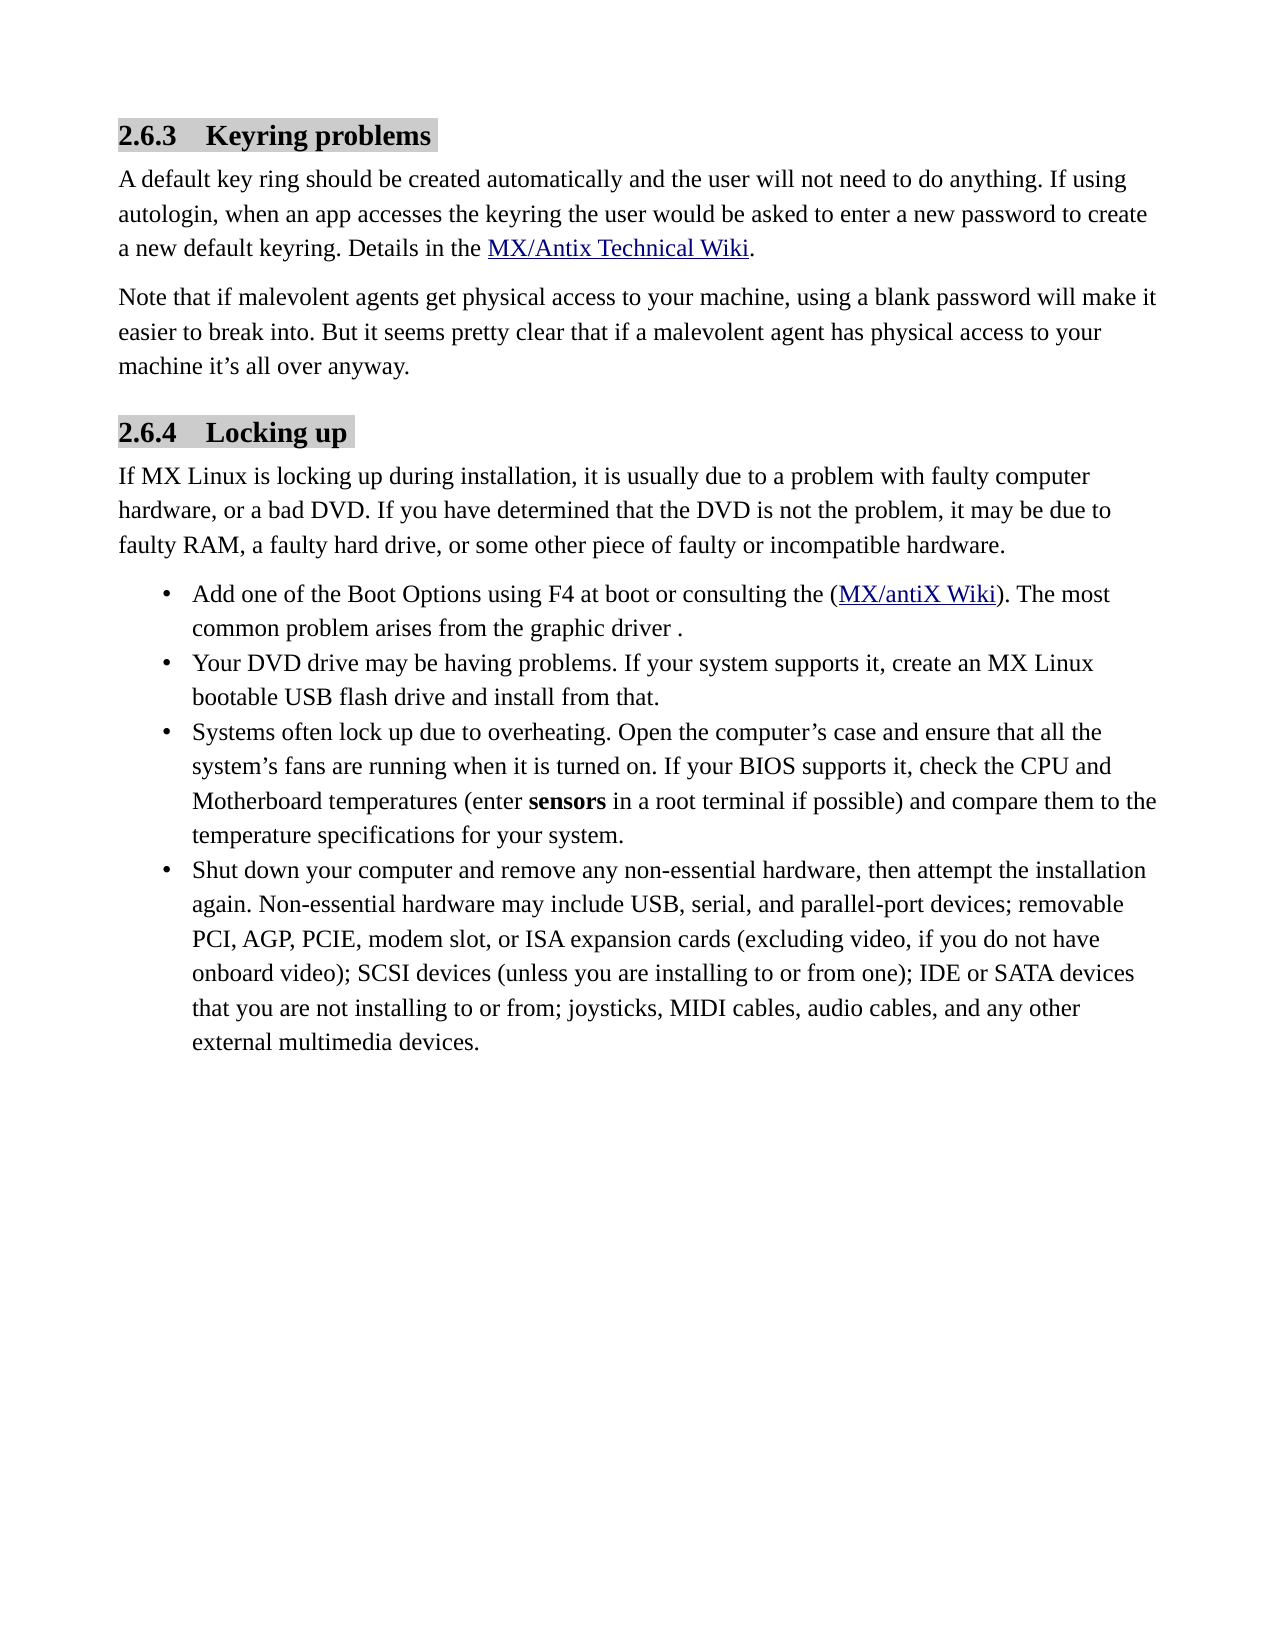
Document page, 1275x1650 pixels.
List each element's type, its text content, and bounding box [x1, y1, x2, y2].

text If MX Linux is locking up during installation, it is usually due to a problem with faulty computer hardware, or a bad DVD. If you have determined that the DVD is not the problem, it may be due to faulty RAM, a faulty hard drive, or some other piece of faulty or incompatible hardware. [118, 461, 1157, 558]
subtitle 2.6.3 Keyring problems [438, 118, 1157, 152]
list Add one of the Boot Options using F4 at boot or consulting the (MX/antiX Wiki). The most common problem arises from the graphic driver . [162, 579, 1157, 642]
list Shut down your computer and remove any non-essential hardware, then attempt the installation again. Non-essential hardware may include USB, serial, and parallel-port devices; removable PCI, AGP, PCIE, modem slot, or ISA expansion cards (excluding video, if you do not have onboard video); SCSI devices (unless you are installing to or from one); IDE or SATA devices that you are not installing to or from; joysticks, MIDI cables, audio cables, and any other external multimedia devices. [162, 855, 1157, 1056]
text Note that if malevolent agents get physical access to your machine, using a blank password will make it easier to break into. But it seems pretty clear that if a malevolent agent has physical access to your machine it’s all over anyway. [118, 282, 1157, 380]
text A default key ring should be created automatically and the user will not need to do anything. If using autologin, when an app accesses the keyring the user would be asked to enter a new password to create a new default keyring. Details in the MX/Antix Technical Wiki. [118, 164, 1157, 262]
subtitle 2.6.4 Locking up [355, 415, 1157, 448]
list Systems often lock up due to overheating. Open the computer’s case and ensure that all the system’s fans are running when it is turned on. If your BIOS supports it, check the CPU and Motherboard temperatures (enter sensors in a root terminal if possible) and compare them to the temperature specifications for your system. [162, 717, 1157, 849]
list Your DVD drive may be having problems. If your system supports it, create an MX Linux bootable USB flash drive and install from that. [162, 648, 1157, 711]
